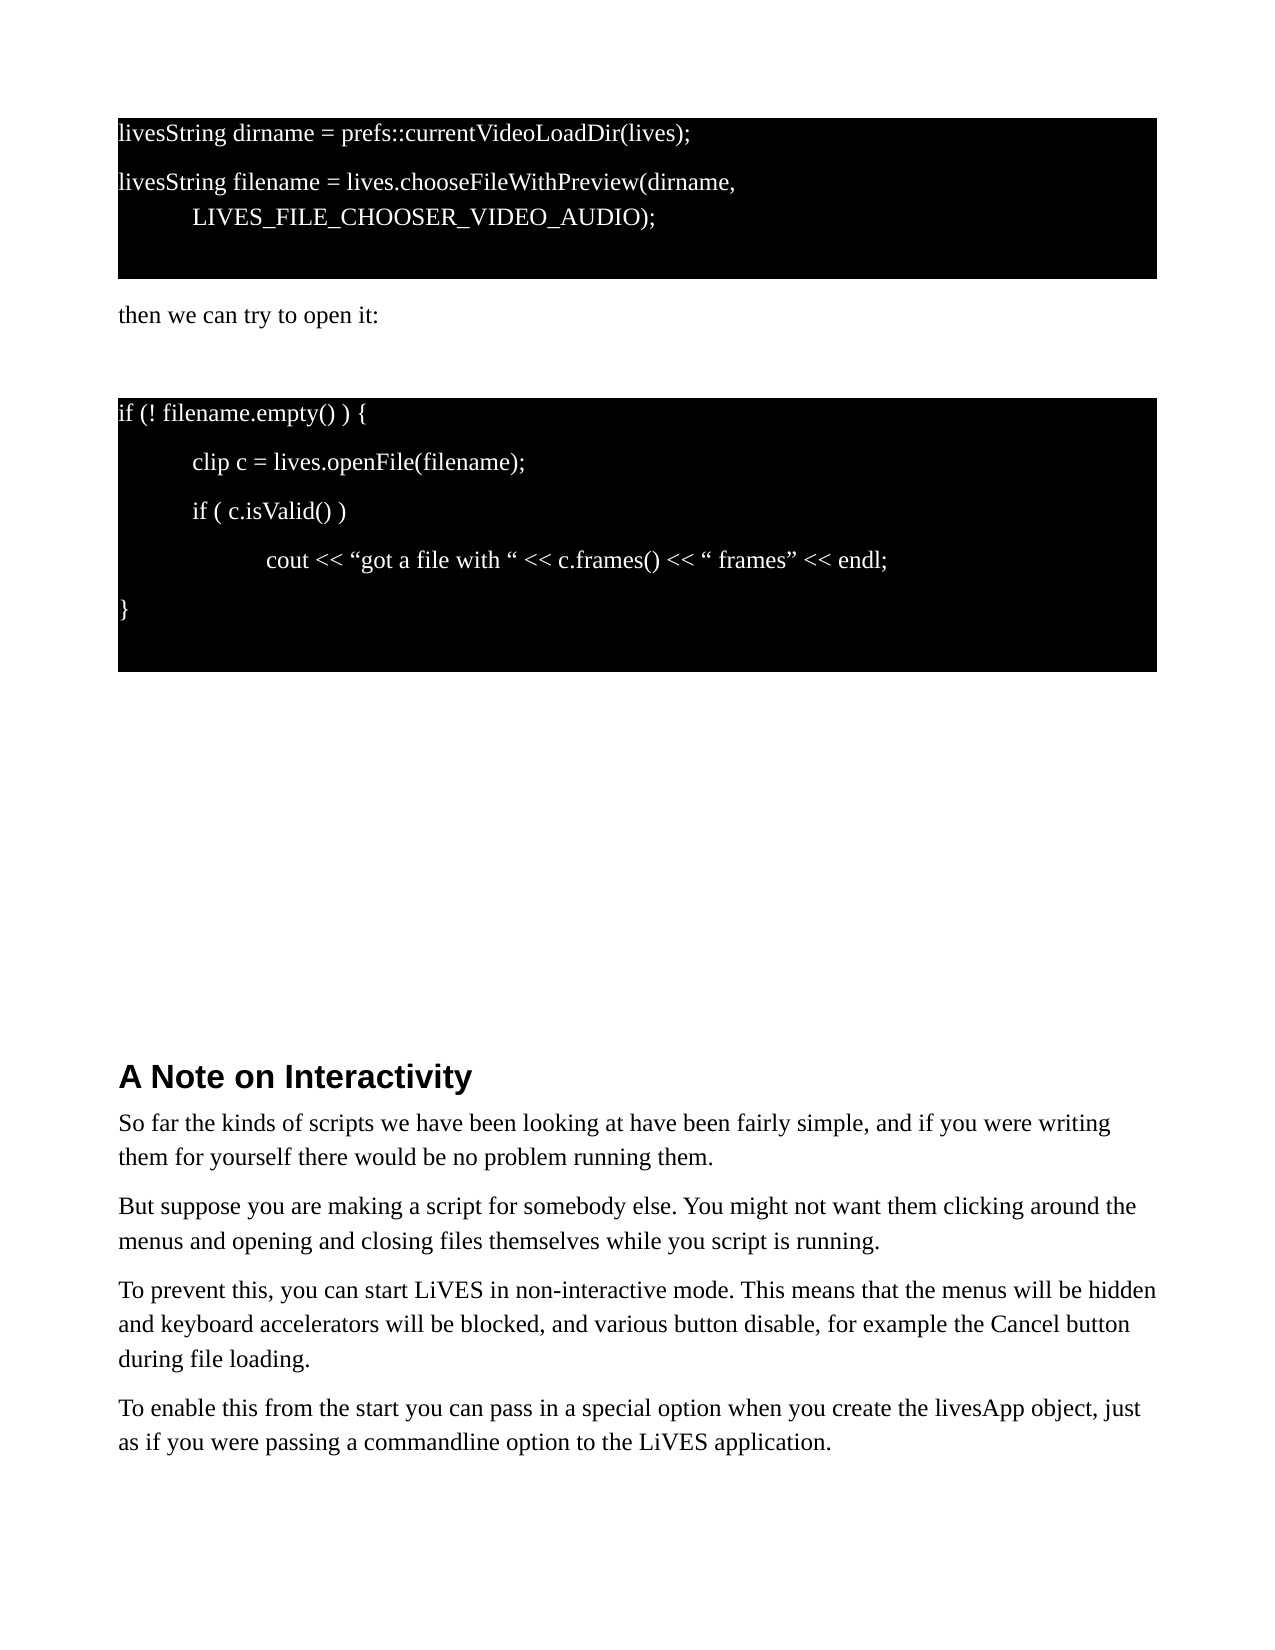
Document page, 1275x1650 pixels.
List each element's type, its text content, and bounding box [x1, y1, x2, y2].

text To enable this from the start you can pass in a special option when you create the livesApp object, just as if you were passing a commandline option to the LiVES application. [118, 1393, 1157, 1456]
text clip c = lives.openFile(filename); [118, 447, 1157, 476]
text cout << “got a file with “ << c.frames() << “ frames” << endl; [118, 545, 1157, 574]
text if ( c.isValid() ) [118, 496, 1157, 525]
text if (! filename.empty() ) { [118, 398, 1157, 427]
text But suppose you are making a script for somebody else. You might not want them clicking around the menus and opening and closing files themselves while you script is running. [118, 1191, 1157, 1254]
text So far the kinds of scripts we have been looking at have been fairly simple, and if you were writing them for yourself there would be no problem running them. [118, 1108, 1157, 1171]
text livesString dirname = prefs::currentVideoLoadDir(lives); [118, 118, 1157, 147]
text To prevent this, you can start LiVES in non-interactive mode. This means that the menus will be hidden and keyboard accelerators will be blocked, and various button disable, for example the Cancel button during file loading. [118, 1275, 1157, 1372]
subtitle A Note on Interactivity [118, 1057, 1157, 1095]
text livesString filename = lives.chooseFileWithPreview(dirname, LIVES_FILE_CHOOSER_VIDEO_AUDIO); [118, 167, 1157, 230]
text } [118, 594, 1157, 623]
text then we can try to open it: [118, 300, 1157, 328]
